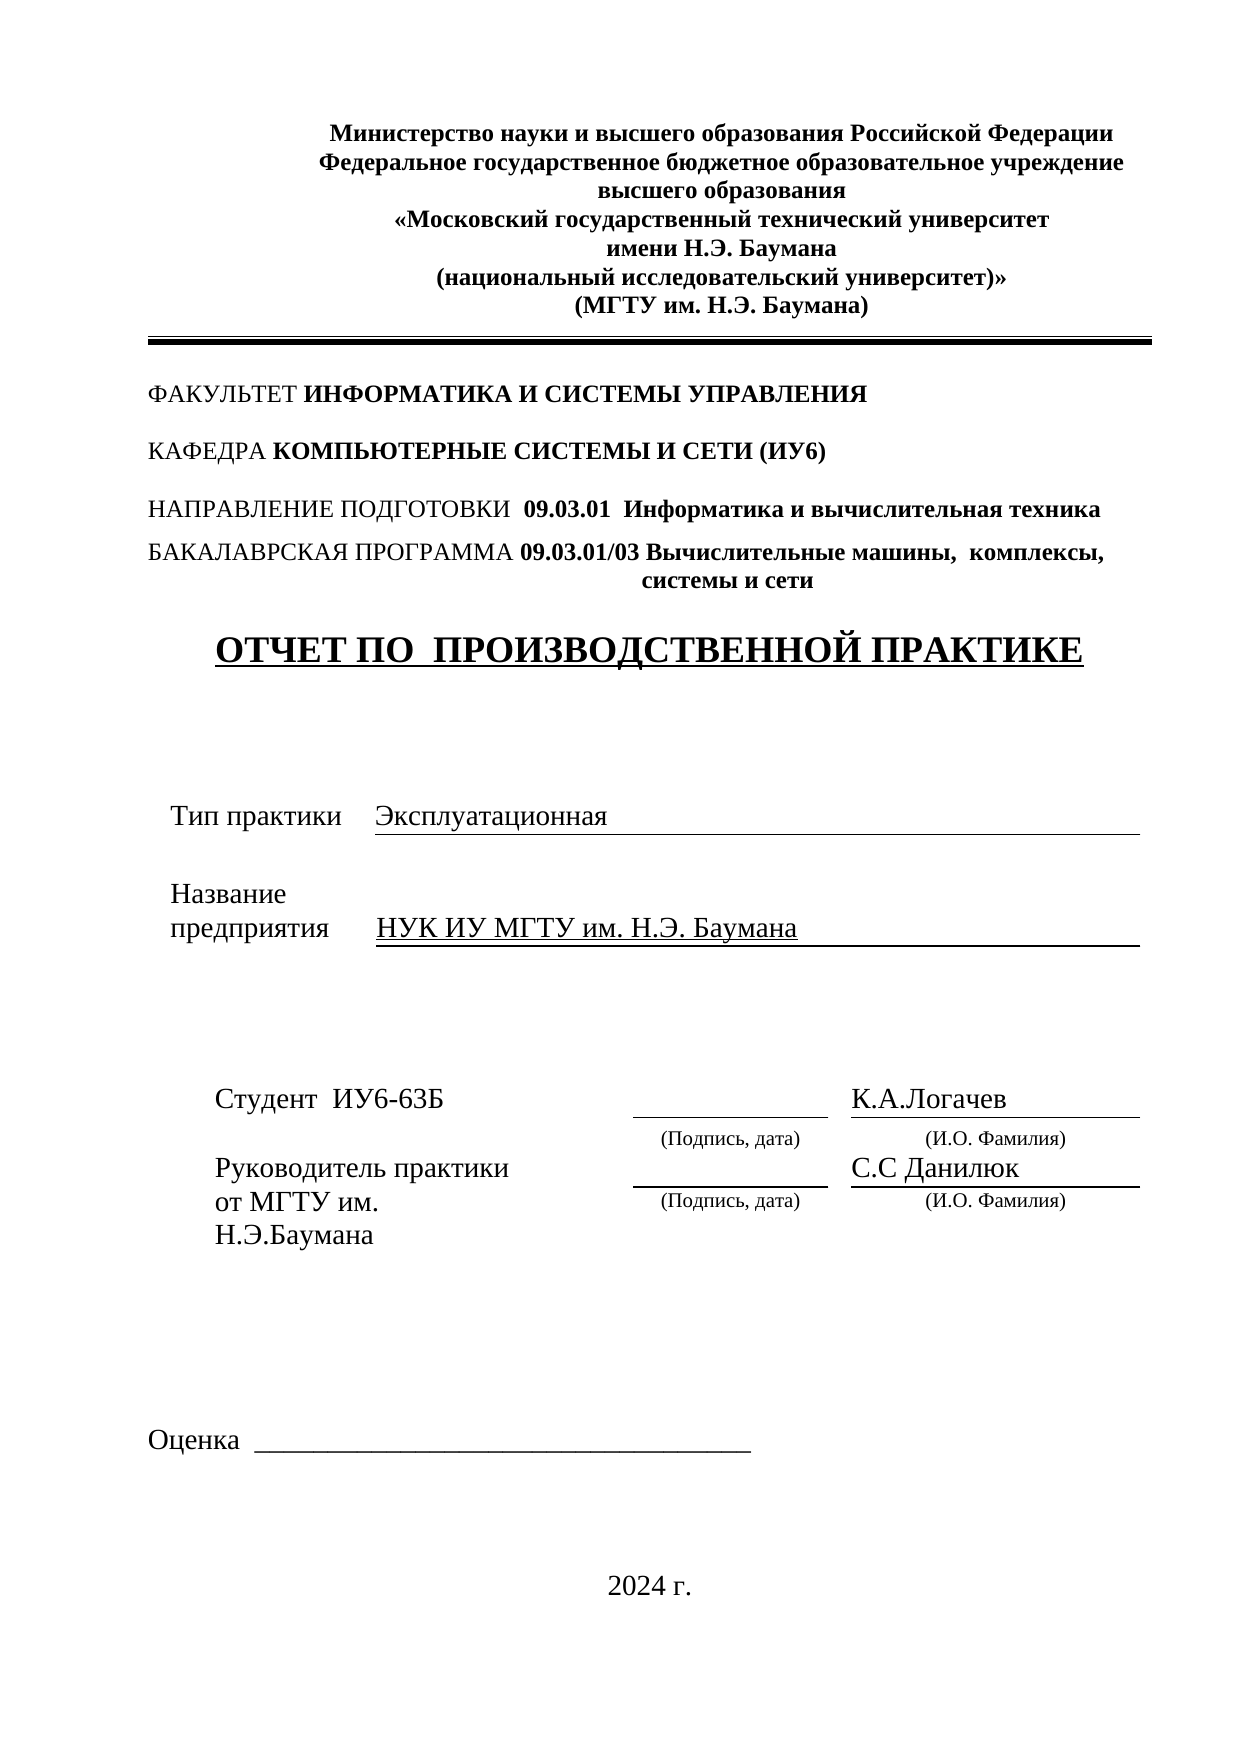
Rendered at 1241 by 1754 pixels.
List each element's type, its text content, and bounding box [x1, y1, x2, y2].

table_cell [550, 1126, 621, 1150]
table_header [148, 118, 291, 319]
text Оценка __________________________________ [148, 1422, 1152, 1455]
table_cell [550, 1150, 621, 1188]
text НАПРАВЛЕНИЕ ПОДГОТОВКИ 09.03.01 Информатика и вычислительная техника [148, 494, 1152, 522]
table_header К.А.Логачев [840, 1081, 1152, 1126]
table_header Министерство науки и высшего образования Российской Федерации Федеральное государственное бюджетное образовательное учреждение высшего образования «Московский государственный технический университет имени Н.Э. Баумана (национальный исследовательский университет)» (МГТУ им. Н.Э. Баумана) [291, 118, 1152, 319]
table_cell (Подпись, дата) [621, 1126, 840, 1150]
table_header Студент ИУ6-63Б [203, 1081, 550, 1126]
table_header Название предприятия [159, 876, 365, 947]
table_header НУК ИУ МГТУ им. Н.Э. Баумана [365, 876, 1152, 947]
table_cell (И.О. Фамилия) [840, 1188, 1152, 1251]
table_header [550, 1081, 621, 1126]
table_cell С.С Данилюк [840, 1150, 1152, 1188]
table_cell (И.О. Фамилия) [840, 1126, 1152, 1150]
text БАКАЛАВРСКАЯ ПРОГРАММА 09.03.01/03 Вычислительные машины, комплексы, [148, 537, 1152, 566]
text КАФЕДРА Компьютерные системы и сети (ИУ6) [148, 436, 1152, 465]
text 2024 г. [148, 1568, 1152, 1601]
table_header Эксплуатационная [363, 798, 1152, 843]
table_cell Руководитель практики от МГТУ им. Н.Э.Баумана [203, 1150, 550, 1251]
text системы и сети [148, 566, 1152, 594]
table_cell [621, 1150, 840, 1188]
text ОТЧЕТ ПО ПРОИЗВОДСТВЕННОЙ ПРАКТИКЕ [148, 628, 1152, 671]
table_cell (Подпись, дата) [621, 1188, 840, 1251]
table_cell [203, 1126, 550, 1150]
table_header [621, 1081, 840, 1126]
table_cell [550, 1188, 621, 1251]
table_header Тип практики [159, 798, 363, 843]
text ФАКУЛЬТЕТ Информатика и системы управления [148, 379, 1152, 407]
